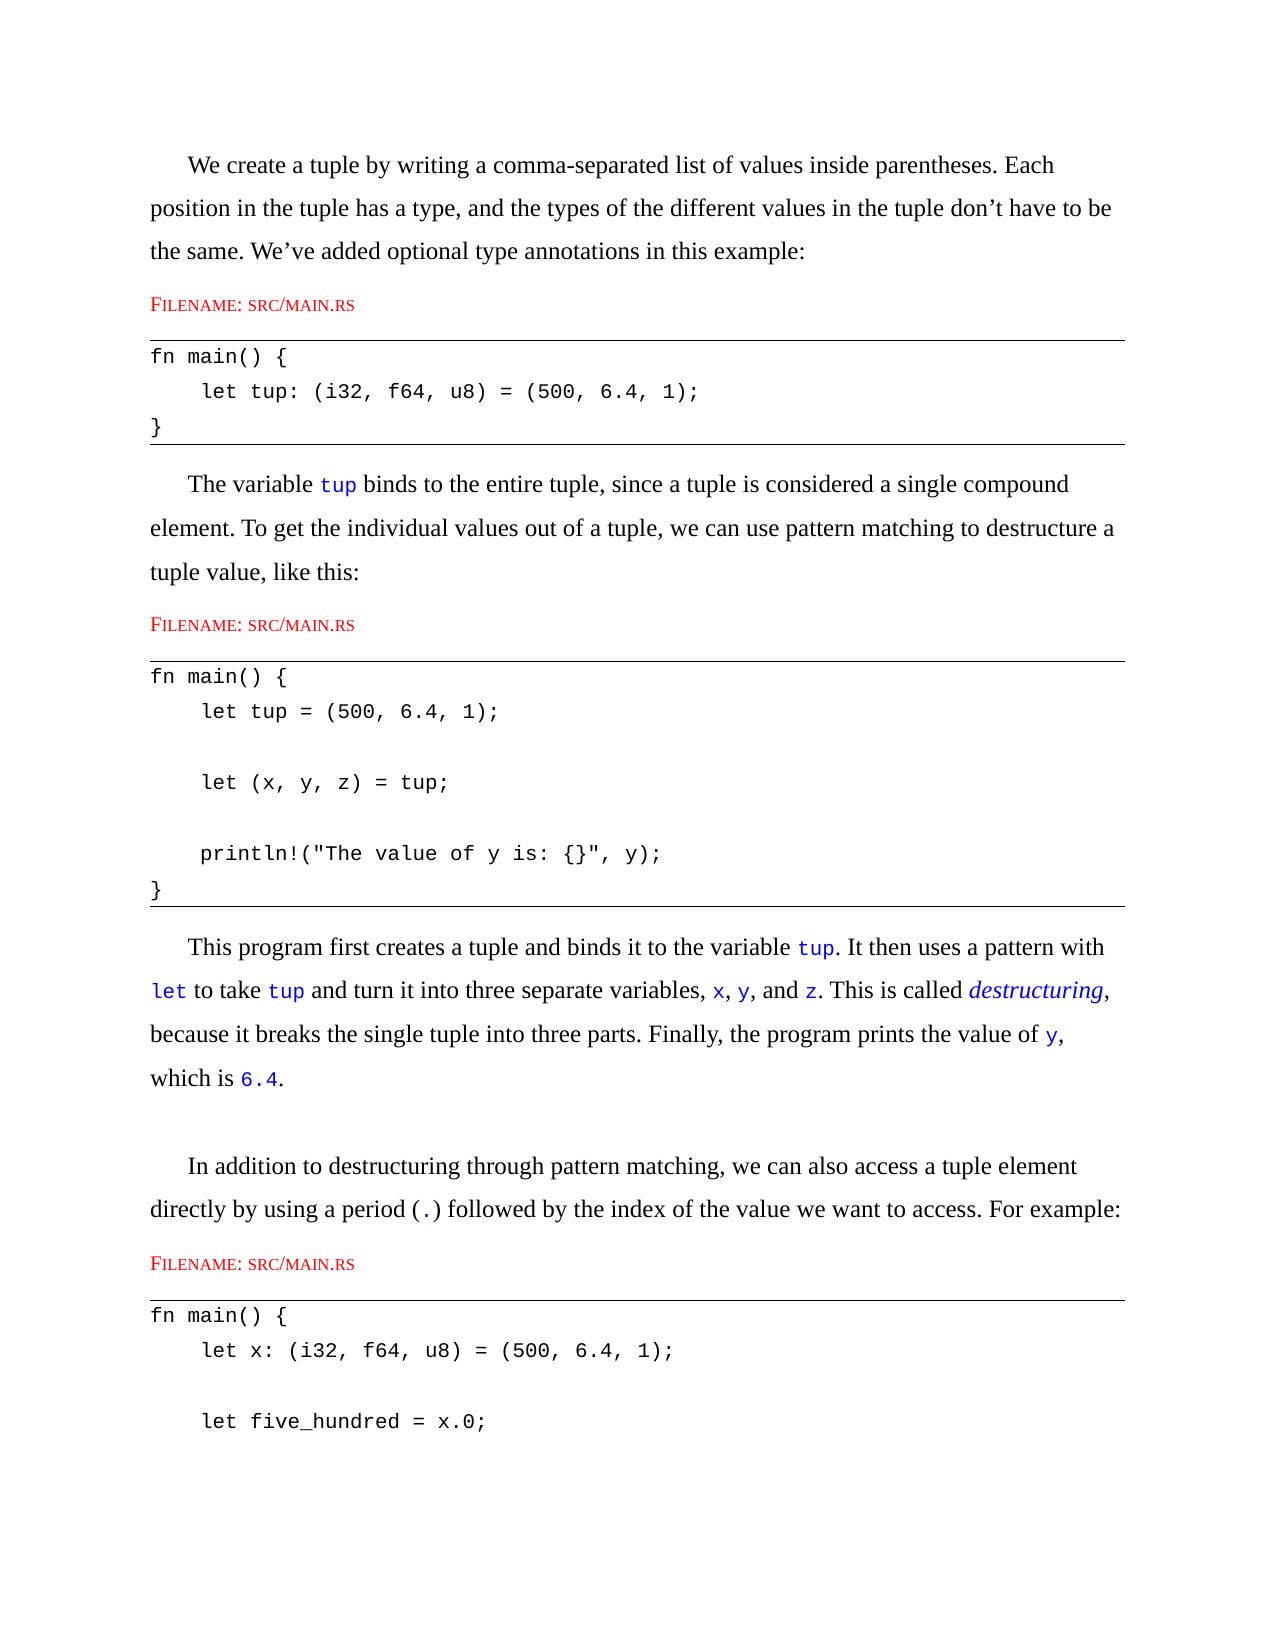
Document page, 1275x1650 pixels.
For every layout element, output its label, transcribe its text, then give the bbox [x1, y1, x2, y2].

text } [150, 878, 1125, 906]
text fn main() { [150, 1301, 1125, 1328]
text let x: (i32, f64, u8) = (500, 6.4, 1); [150, 1340, 1125, 1364]
text let tup: (i32, f64, u8) = (500, 6.4, 1); [150, 381, 1125, 405]
text This program first creates a tuple and binds it to the variable tup. It then uses a pattern with let to take tup and turn it into three separate variables, x, y, and z. This is called destructuring, because it breaks the single tuple into three parts. Finally, the program prints the value of y, which is 6.4. [150, 932, 1125, 1093]
text let five_hundred = x.0; [150, 1411, 1125, 1435]
text In addition to destructuring through pattern matching, we can also access a tuple element directly by using a period (.) followed by the index of the value we want to access. For example: [150, 1151, 1125, 1224]
text println!("The value of y is: {}", y); [150, 843, 1125, 867]
text let (x, y, z) = tup; [150, 772, 1125, 796]
text Filename: src/main.rs [150, 1251, 1125, 1275]
text We create a tuple by writing a comma-separated list of values inside parentheses. Each position in the tuple has a type, and the types of the different values in the tuple don’t have to be the same. We’ve added optional type annotations in this example: [150, 150, 1125, 265]
text fn main() { [150, 341, 1125, 369]
text Filename: src/main.rs [150, 292, 1125, 316]
text } [150, 416, 1125, 444]
text let tup = (500, 6.4, 1); [150, 701, 1125, 725]
text fn main() { [150, 662, 1125, 690]
text The variable tup binds to the entire tuple, since a tuple is considered a single compound element. To get the individual values out of a tuple, we can use pattern matching to destructure a tuple value, like this: [150, 469, 1125, 585]
text Filename: src/main.rs [150, 612, 1125, 636]
